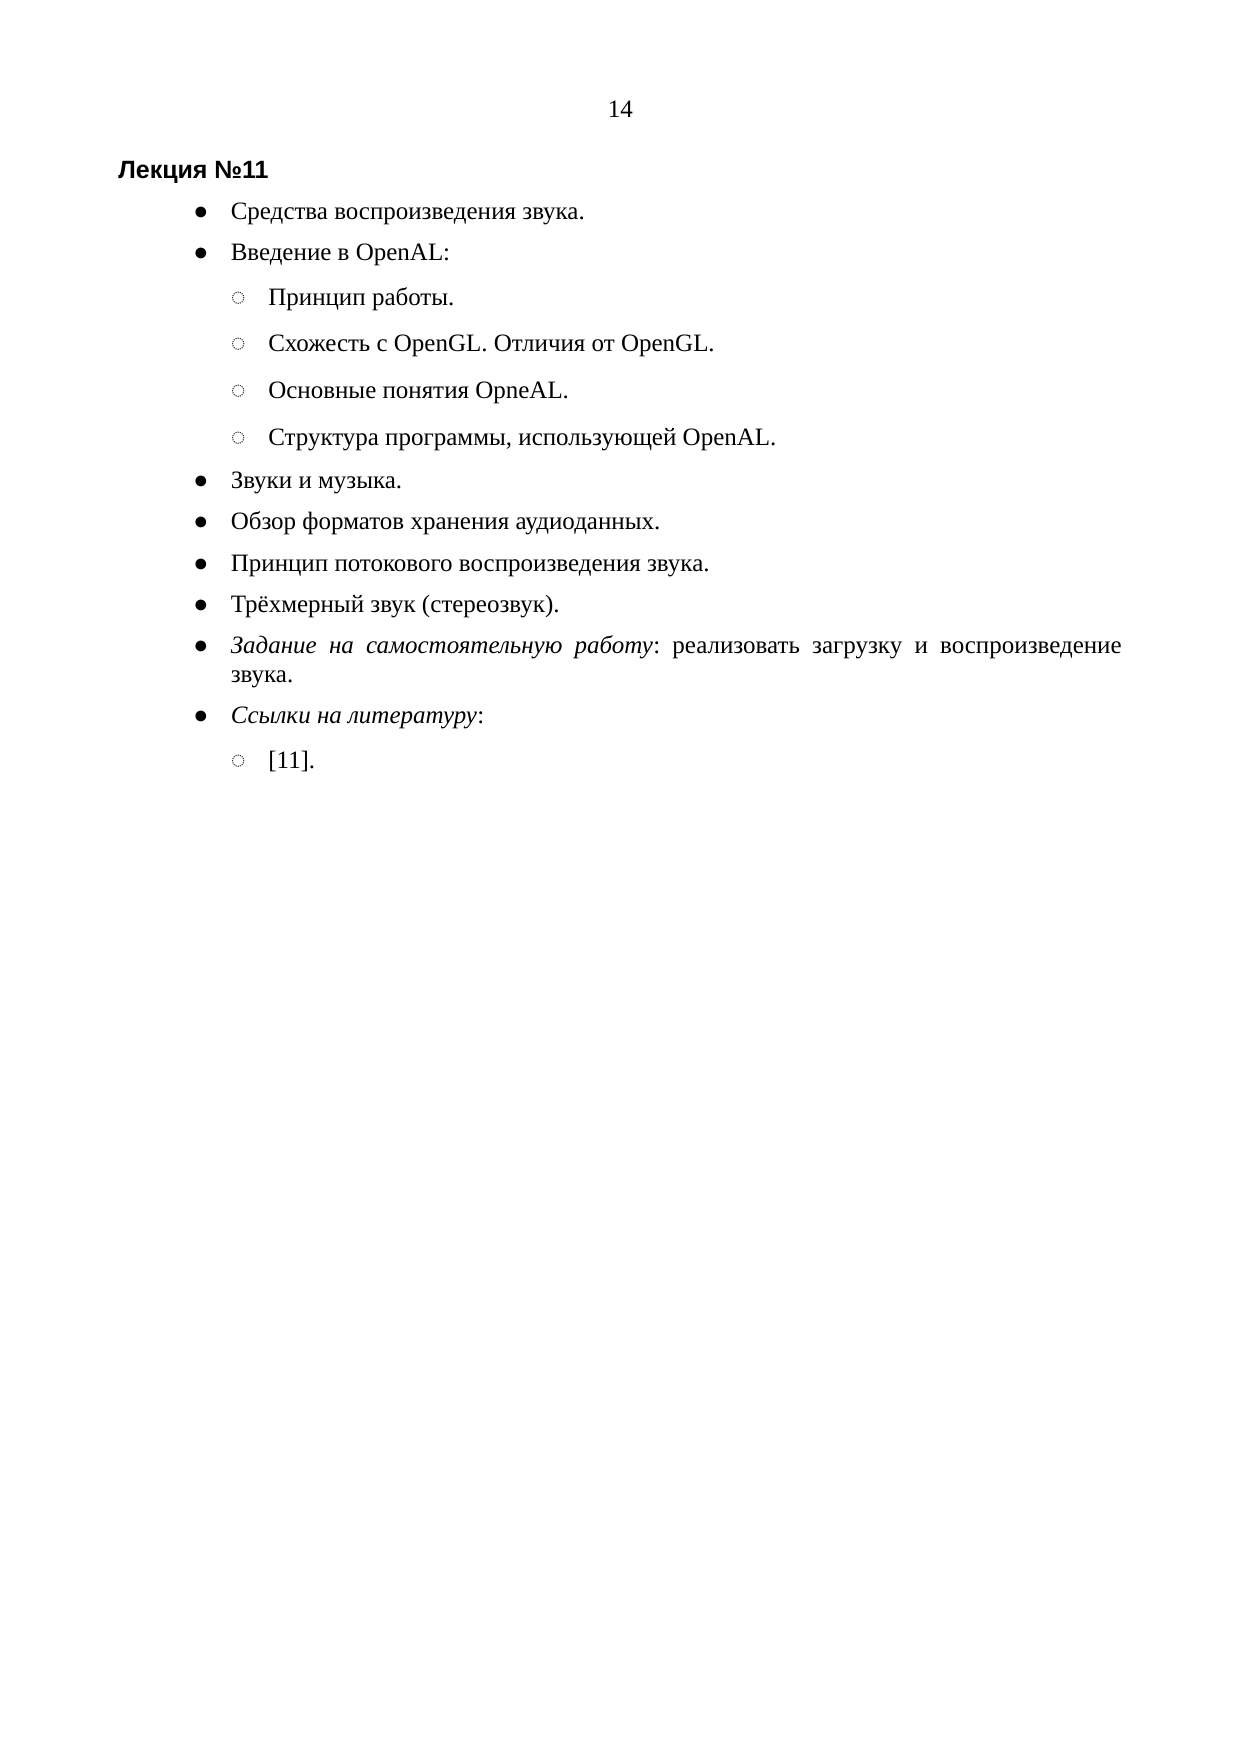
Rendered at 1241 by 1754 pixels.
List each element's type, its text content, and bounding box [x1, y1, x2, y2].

subtitle Лекция №11 [118, 155, 1122, 183]
list Введение в OpenAL: [193, 237, 1122, 266]
list Обзор форматов хранения аудиоданных. [193, 506, 1122, 535]
list Схожесть с OpenGL. Отличия от OpenGL. [231, 325, 1122, 359]
list Принцип работы. [231, 278, 1122, 313]
list Трёхмерный звук (стереозвук). [193, 589, 1122, 618]
list [11]. [231, 742, 1122, 776]
list Средства воспроизведения звука. [193, 196, 1122, 225]
list Ссылки на литературу: [193, 700, 1122, 729]
list Звуки и музыка. [193, 465, 1122, 494]
list Основные понятия OpneAL. [231, 372, 1122, 406]
list Структура программы, использующей OpenAL. [231, 418, 1122, 452]
list Принцип потокового воспроизведения звука. [193, 547, 1122, 576]
list Задание на самостоятельную работу: реализовать загрузку и воспроизведение звука. [193, 630, 1122, 688]
